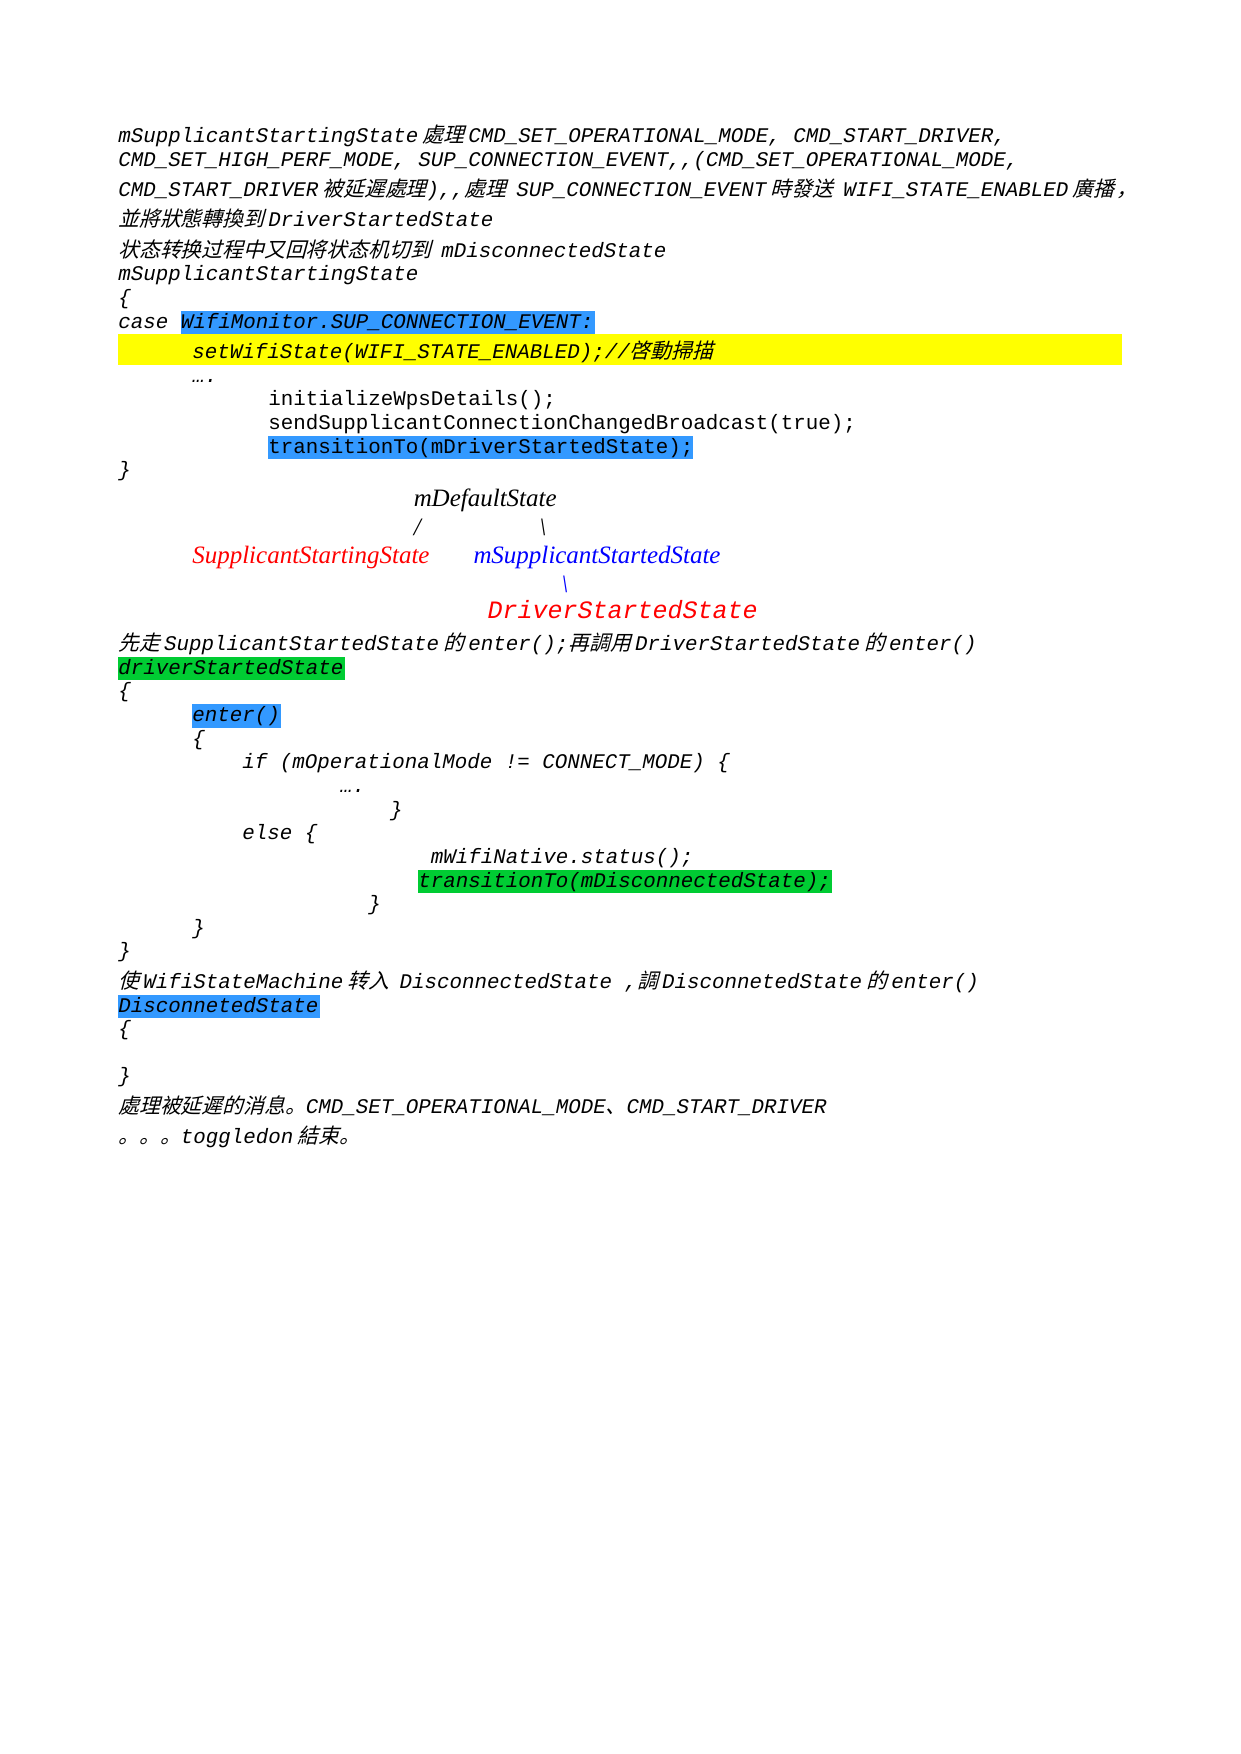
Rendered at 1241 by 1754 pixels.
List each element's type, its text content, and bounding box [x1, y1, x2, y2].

text 。。。toggledon結束。 [118, 1119, 1122, 1150]
text mDefaultState [118, 483, 1122, 512]
text sendSupplicantConnectionChangedBroadcast(true); [118, 412, 1122, 436]
text …. [118, 775, 1122, 799]
text } [118, 893, 1122, 917]
text mWifiNative.status(); [118, 846, 1122, 869]
text { [118, 680, 1122, 704]
text } [118, 941, 1122, 964]
text DriverStartedState [118, 598, 1122, 626]
text 状态转换过程中又回将状态机切到 mDisconnectedState [118, 233, 1122, 263]
text case WifiMonitor.SUP_CONNECTION_EVENT: [118, 311, 1122, 334]
text 先走SupplicantStartedState的enter();再調用DriverStartedState的enter() [118, 626, 1122, 657]
text } [118, 1066, 1122, 1089]
text \ [118, 569, 1122, 598]
text mSupplicantStartingState [118, 263, 1122, 287]
text / \ [118, 512, 1122, 541]
text setWifiState(WIFI_STATE_ENABLED);//啓動掃描 [118, 334, 1122, 365]
text transitionTo(mDisconnectedState); [118, 869, 1122, 893]
text } [118, 459, 1122, 483]
text mSupplicantStartingState處理CMD_SET_OPERATIONAL_MODE, CMD_START_DRIVER, CMD_SET_HIGH_PERF_MODE, SUP_CONNECTION_EVENT,,(CMD_SET_OPERATIONAL_MODE, CMD_START_DRIVER被延遲處理),,處理 SUP_CONNECTION_EVENT時發送 WIFI_STATE_ENABLED廣播， [118, 118, 1122, 203]
text initializeWpsDetails(); [118, 388, 1122, 412]
text 並將狀態轉換到DriverStartedState [118, 203, 1122, 233]
text 處理被延遲的消息。CMD_SET_OPERATIONAL_MODE、CMD_START_DRIVER [118, 1089, 1122, 1119]
text SupplicantStartingState mSupplicantStartedState [118, 541, 1122, 569]
text if (mOperationalMode != CONNECT_MODE) { [118, 751, 1122, 775]
text 使WifiStateMachine转入 DisconnectedState ,調DisconnetedState的enter() [118, 964, 1122, 994]
text transitionTo(mDriverStartedState); [118, 436, 1122, 459]
text …. [118, 365, 1122, 388]
text driverStartedState [118, 657, 1122, 680]
text DisconnetedState [118, 994, 1122, 1018]
text } [118, 799, 1122, 822]
text enter() [118, 704, 1122, 728]
text else { [118, 822, 1122, 846]
text { [118, 1018, 1122, 1042]
text } [118, 917, 1122, 941]
text { [118, 287, 1122, 311]
text { [118, 728, 1122, 751]
